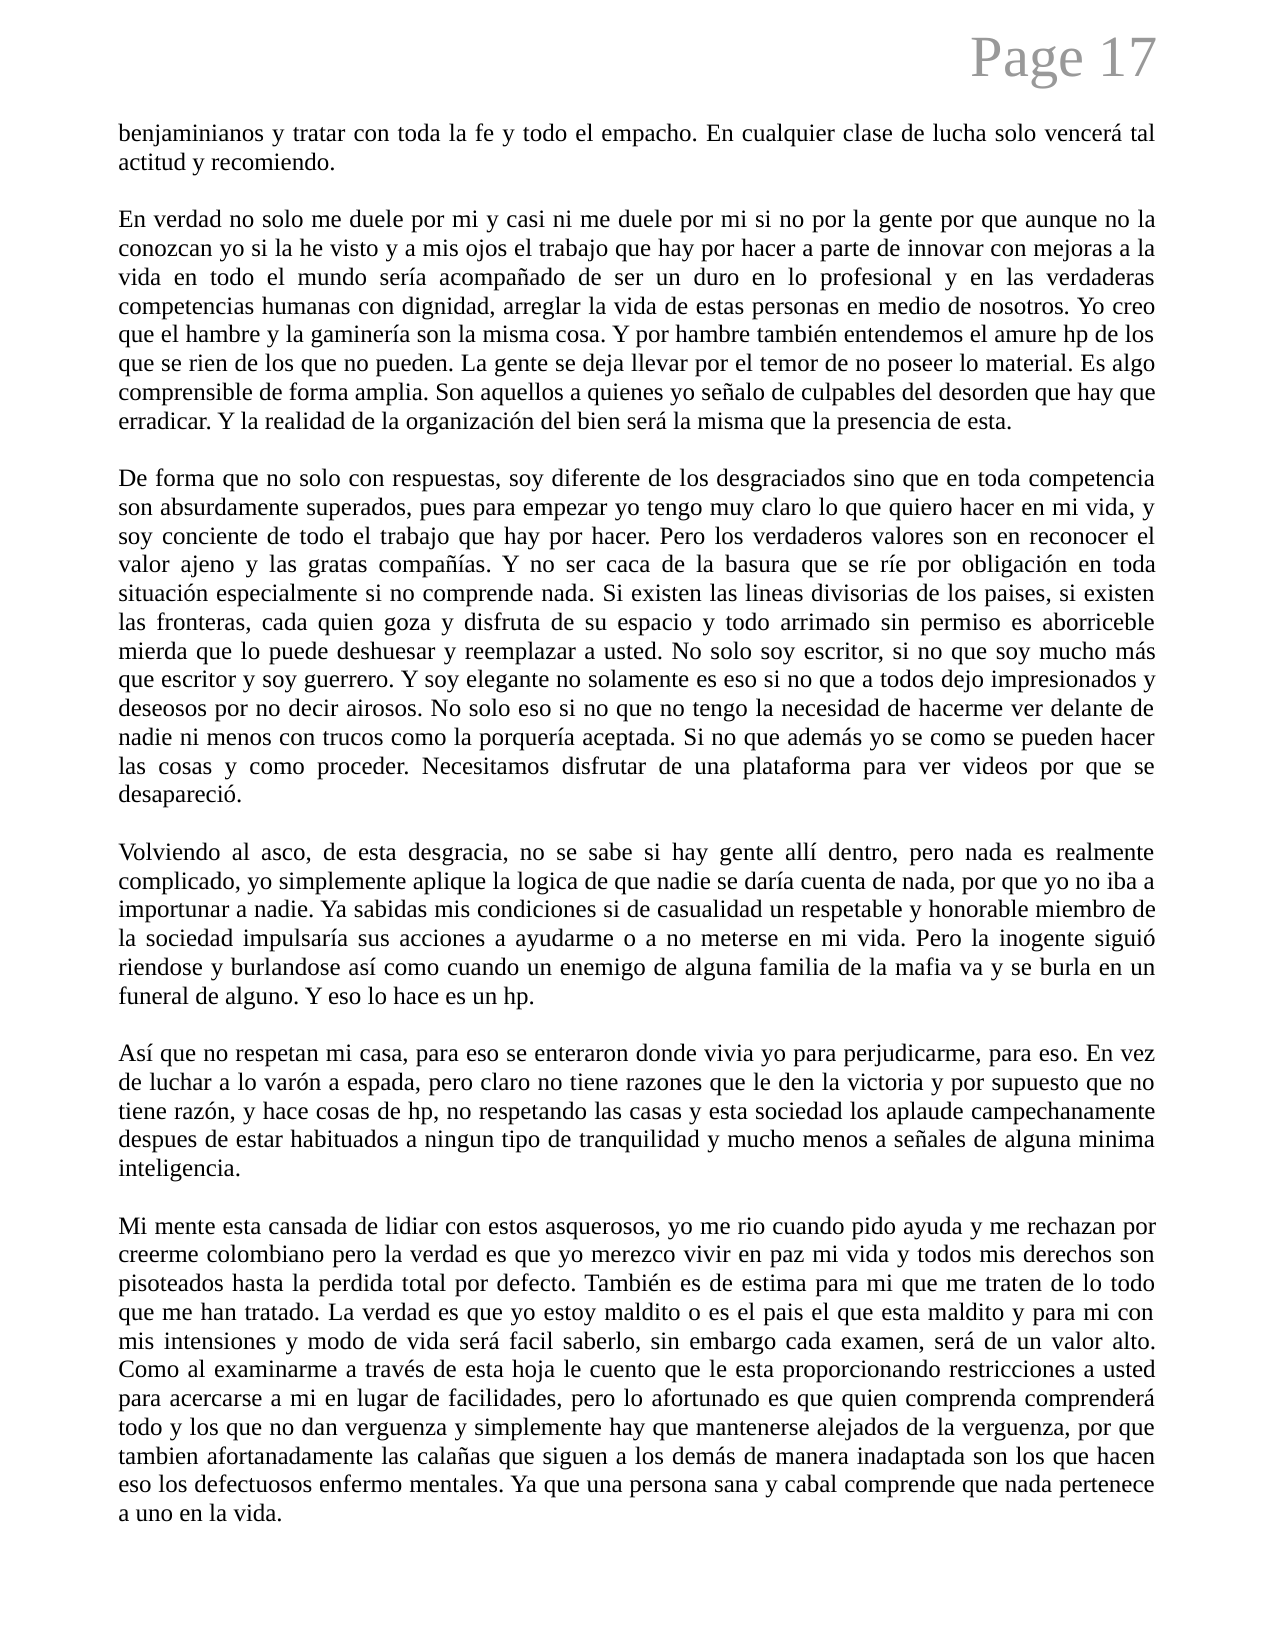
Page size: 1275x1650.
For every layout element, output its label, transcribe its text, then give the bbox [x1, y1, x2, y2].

text Así que no respetan mi casa, para eso se enteraron donde vivia yo para perjudicarme, para eso. En vez de luchar a lo varón a espada, pero claro no tiene razones que le den la victoria y por supuesto que no tiene razón, y hace cosas de hp, no respetando las casas y esta sociedad los aplaude campechanamente despues de estar habituados a ningun tipo de tranquilidad y mucho menos a señales de alguna minima inteligencia. [118, 1038, 1157, 1182]
text Volviendo al asco, de esta desgracia, no se sabe si hay gente allí dentro, pero nada es realmente complicado, yo simplemente aplique la logica de que nadie se daría cuenta de nada, por que yo no iba a importunar a nadie. Ya sabidas mis condiciones si de casualidad un respetable y honorable miembro de la sociedad impulsaría sus acciones a ayudarme o a no meterse en mi vida. Pero la inogente siguió riendose y burlandose así como cuando un enemigo de alguna familia de la mafia va y se burla en un funeral de alguno. Y eso lo hace es un hp. [118, 837, 1157, 1009]
text De forma que no solo con respuestas, soy diferente de los desgraciados sino que en toda competencia son absurdamente superados, pues para empezar yo tengo muy claro lo que quiero hacer en mi vida, y soy conciente de todo el trabajo que hay por hacer. Pero los verdaderos valores son en reconocer el valor ajeno y las gratas compañías. Y no ser caca de la basura que se ríe por obligación en toda situación especialmente si no comprende nada. Si existen las lineas divisorias de los paises, si existen las fronteras, cada quien goza y disfruta de su espacio y todo arrimado sin permiso es aborriceble mierda que lo puede deshuesar y reemplazar a usted. No solo soy escritor, si no que soy mucho más que escritor y soy guerrero. Y soy elegante no solamente es eso si no que a todos dejo impresionados y deseosos por no decir airosos. No solo eso si no que no tengo la necesidad de hacerme ver delante de nadie ni menos con trucos como la porquería aceptada. Si no que además yo se como se pueden hacer las cosas y como proceder. Necesitamos disfrutar de una plataforma para ver videos por que se desapareció. [118, 463, 1157, 808]
text benjaminianos y tratar con toda la fe y todo el empacho. En cualquier clase de lucha solo vencerá tal actitud y recomiendo. [118, 118, 1157, 176]
text Mi mente esta cansada de lidiar con estos asquerosos, yo me rio cuando pido ayuda y me rechazan por creerme colombiano pero la verdad es que yo merezco vivir en paz mi vida y todos mis derechos son pisoteados hasta la perdida total por defecto. También es de estima para mi que me traten de lo todo que me han tratado. La verdad es que yo estoy maldito o es el pais el que esta maldito y para mi con mis intensiones y modo de vida será facil saberlo, sin embargo cada examen, será de un valor alto. Como al examinarme a través de esta hoja le cuento que le esta proporcionando restricciones a usted para acercarse a mi en lugar de facilidades, pero lo afortunado es que quien comprenda comprenderá todo y los que no dan verguenza y simplemente hay que mantenerse alejados de la verguenza, por que tambien afortanadamente las calañas que siguen a los demás de manera inadaptada son los que hacen eso los defectuosos enfermo mentales. Ya que una persona sana y cabal comprende que nada pertenece a uno en la vida. [118, 1211, 1157, 1527]
text En verdad no solo me duele por mi y casi ni me duele por mi si no por la gente por que aunque no la conozcan yo si la he visto y a mis ojos el trabajo que hay por hacer a parte de innovar con mejoras a la vida en todo el mundo sería acompañado de ser un duro en lo profesional y en las verdaderas competencias humanas con dignidad, arreglar la vida de estas personas en medio de nosotros. Yo creo que el hambre y la gaminería son la misma cosa. Y por hambre también entendemos el amure hp de los que se rien de los que no pueden. La gente se deja llevar por el temor de no poseer lo material. Es algo comprensible de forma amplia. Son aquellos a quienes yo señalo de culpables del desorden que hay que erradicar. Y la realidad de la organización del bien será la misma que la presencia de esta. [118, 204, 1157, 434]
